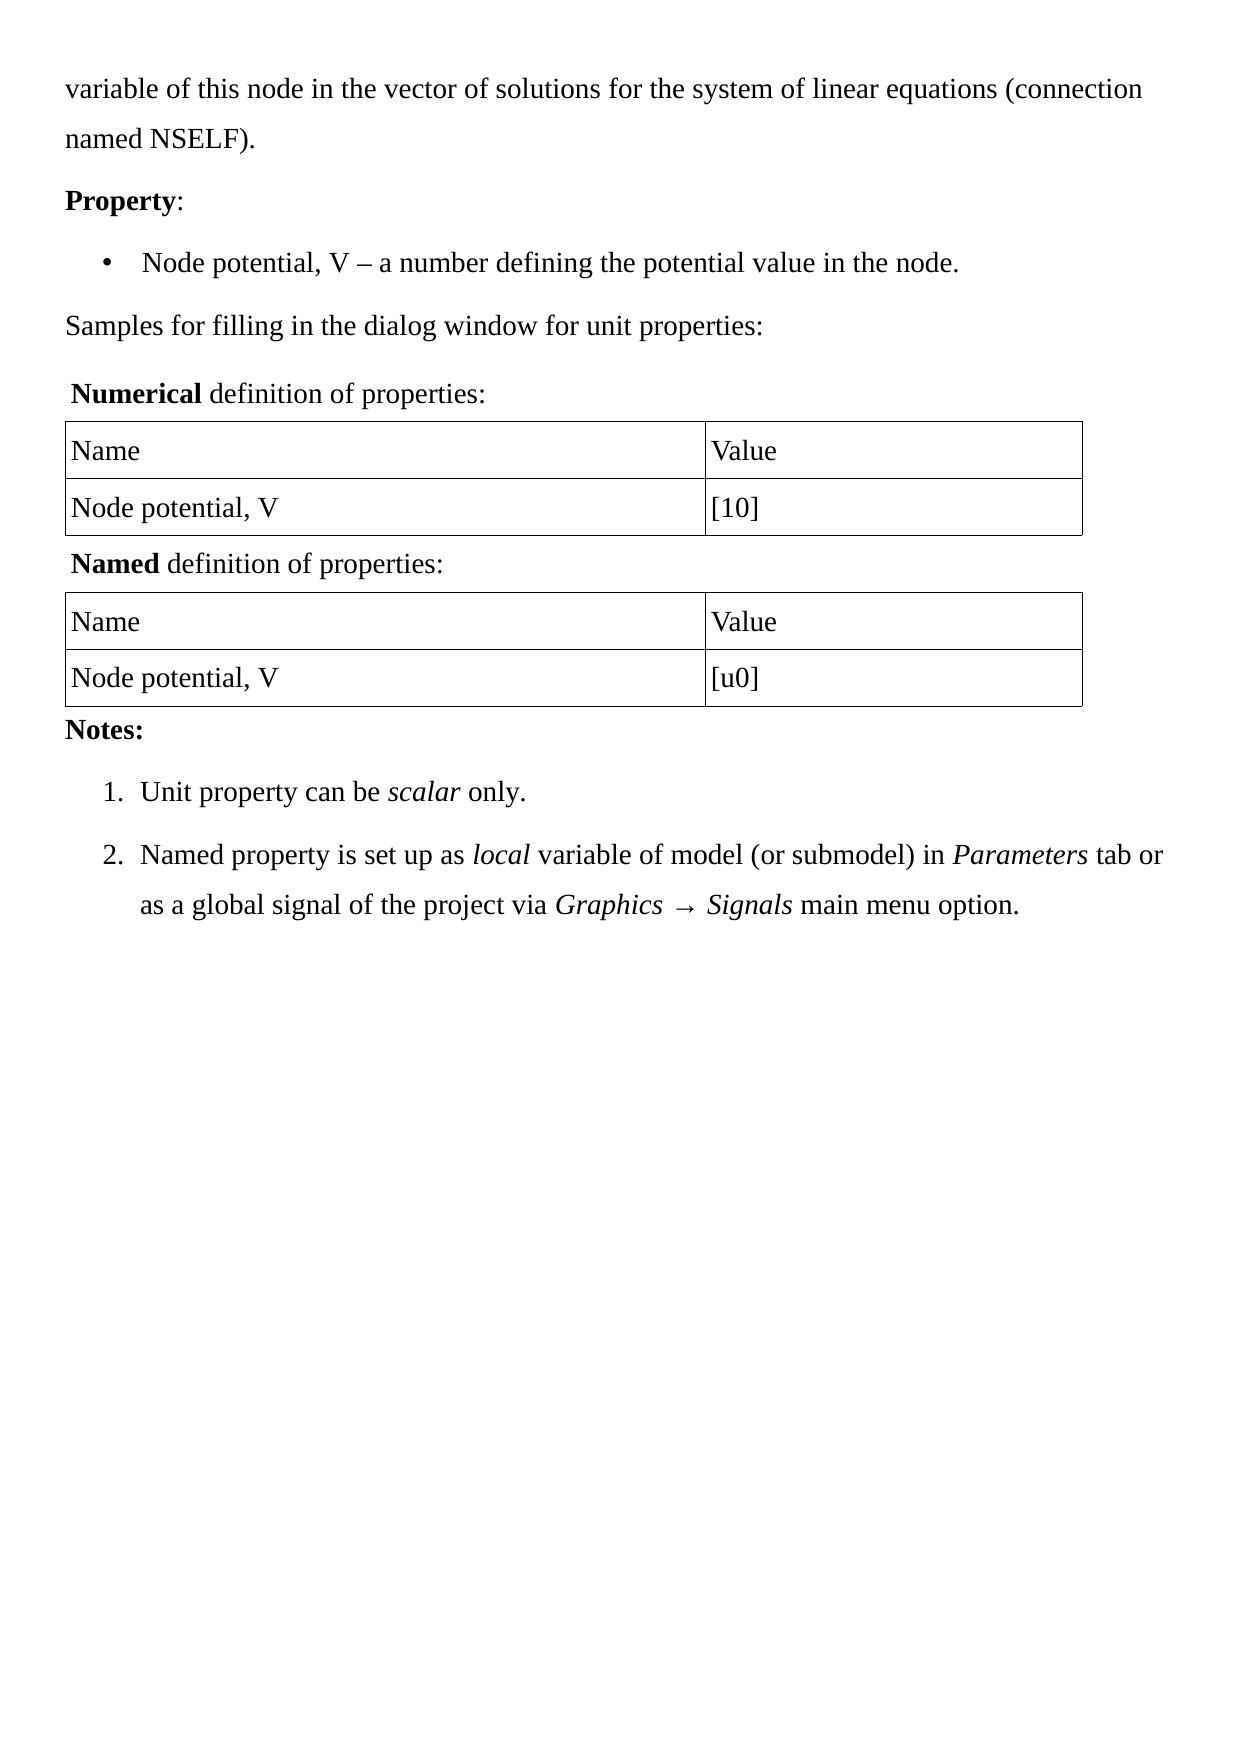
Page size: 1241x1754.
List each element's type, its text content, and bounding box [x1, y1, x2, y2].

table_cell Node potential, V [66, 650, 705, 706]
table_cell Name [66, 422, 705, 478]
table_header Numerical definition of properties: [65, 364, 1082, 421]
table_cell Value [706, 422, 1082, 478]
table_cell Named definition of properties: [65, 536, 1082, 592]
table_cell Value [706, 593, 1082, 649]
table_cell [10] [706, 479, 1082, 535]
table_cell The unit implements the model of constant potential source described via the following equation: where: is for potential of a given node; is for boundary potential value. The unit is a submodel, in which a block diagram consisting of system of linear equations library units is implemented: Figure 1 The constant referred to as 1 in the diagram sets up a coefficient equal to 1 in the system of equation with number of column equal to number of line, which is generated at unit “Equation counter” output, using unit “Setting of coefficients of equation for node”. The right part of equation is generated using the constant U0. At its output this unit uses the indirect connection generating unit to generate the potential value (connection named U) and number of potential variable of this node in the vector of solutions for the system of linear equations (connection named NSELF). Property: Node potential, V – a number defining the potential value in the node. Samples for filling in the dialog window for unit properties: Notes: Unit property can be scalar only. Named property is set up as local variable of model (or submodel) in Parameters tab or as a global signal of the project via Graphics → Signals main menu option. [59, 59, 1181, 933]
table_cell Node potential, V [66, 479, 705, 535]
table_cell Name [66, 593, 705, 649]
table_cell [u0] [706, 650, 1082, 706]
